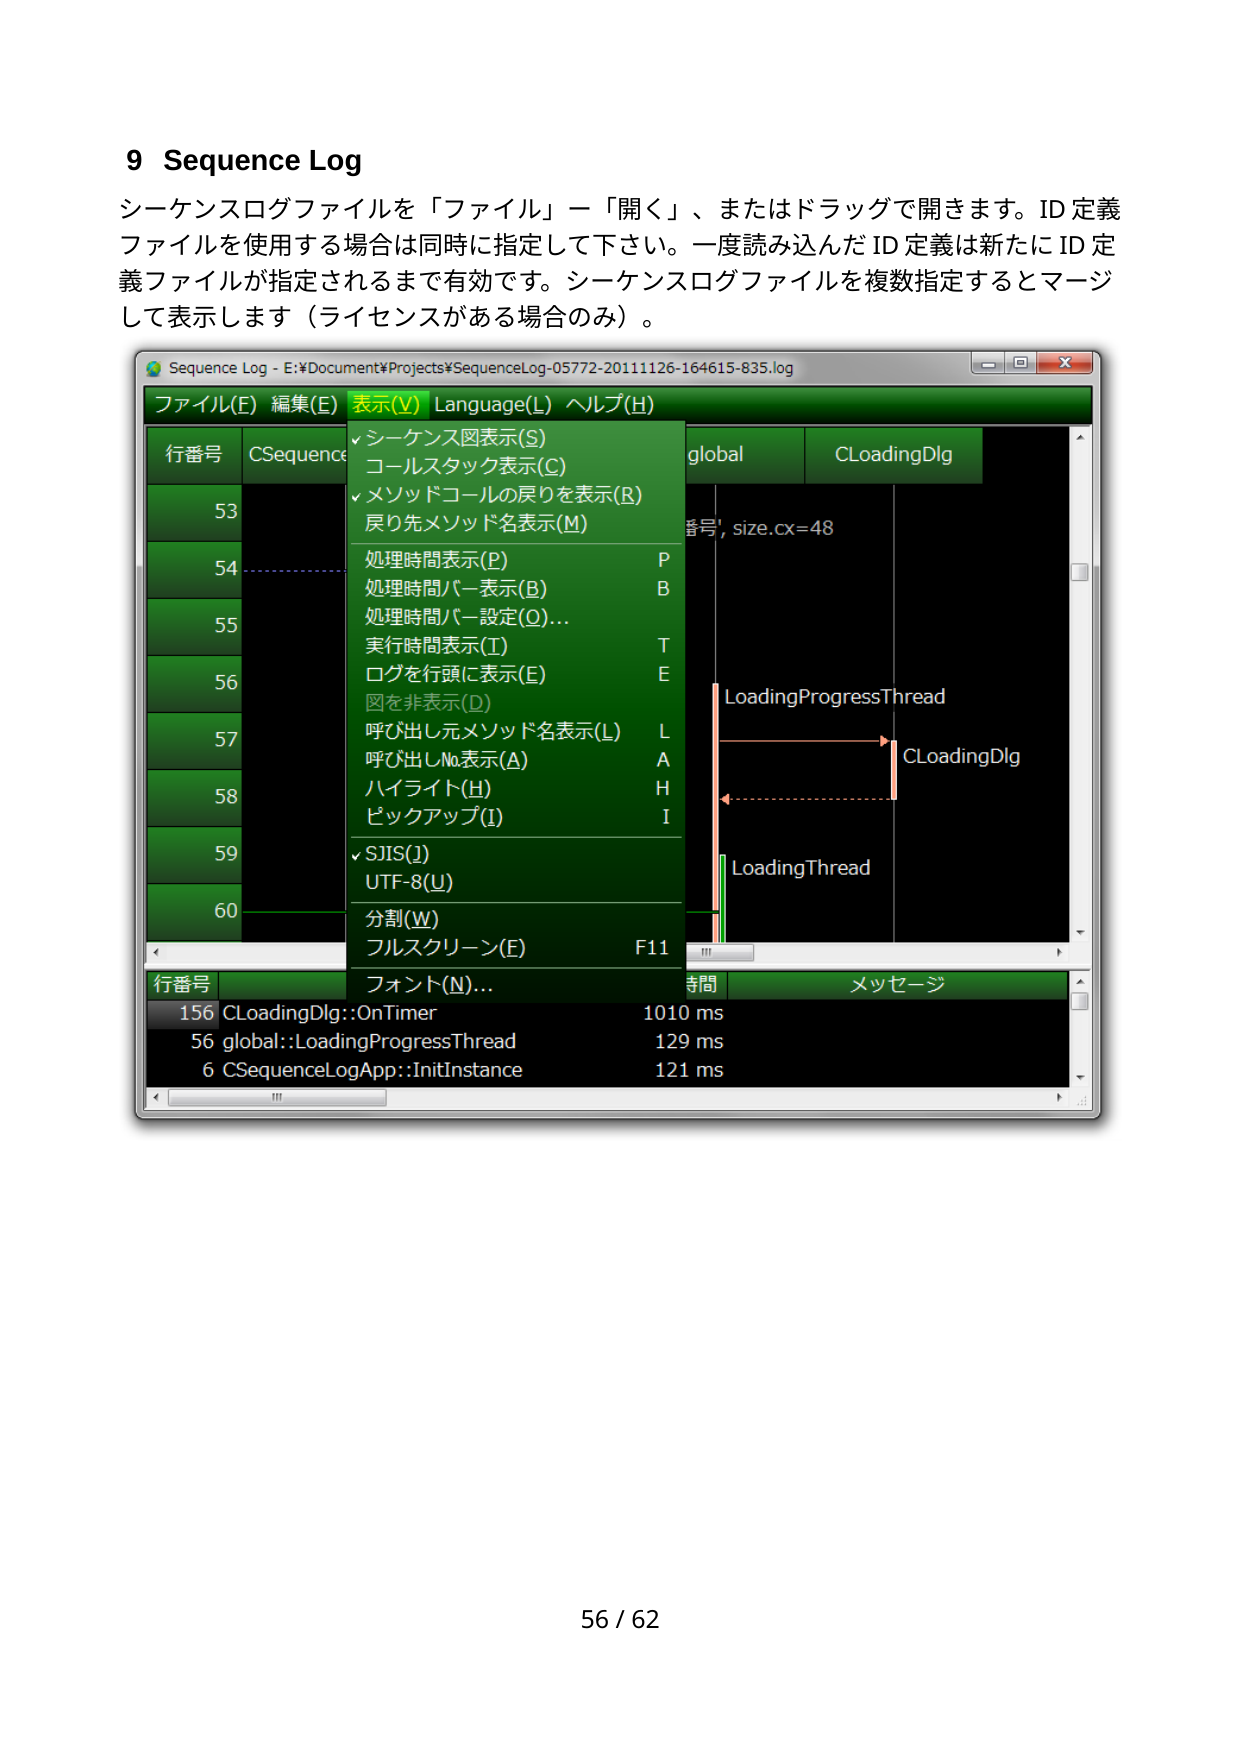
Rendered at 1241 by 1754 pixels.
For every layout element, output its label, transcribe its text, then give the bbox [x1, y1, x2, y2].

subtitle Sequence Log [118, 143, 1122, 177]
text シーケンスログファイルを「ファイル」ー「開く」、またはドラッグで開きます。ID定義ファイルを使用する場合は同時に指定して下さい。一度読み込んだID定義は新たにID定義ファイルが指定されるまで有効です。シーケンスログファイルを複数指定するとマージして表示します（ライセンスがある場合のみ）。 [118, 189, 1122, 334]
picture [118, 334, 1123, 1141]
